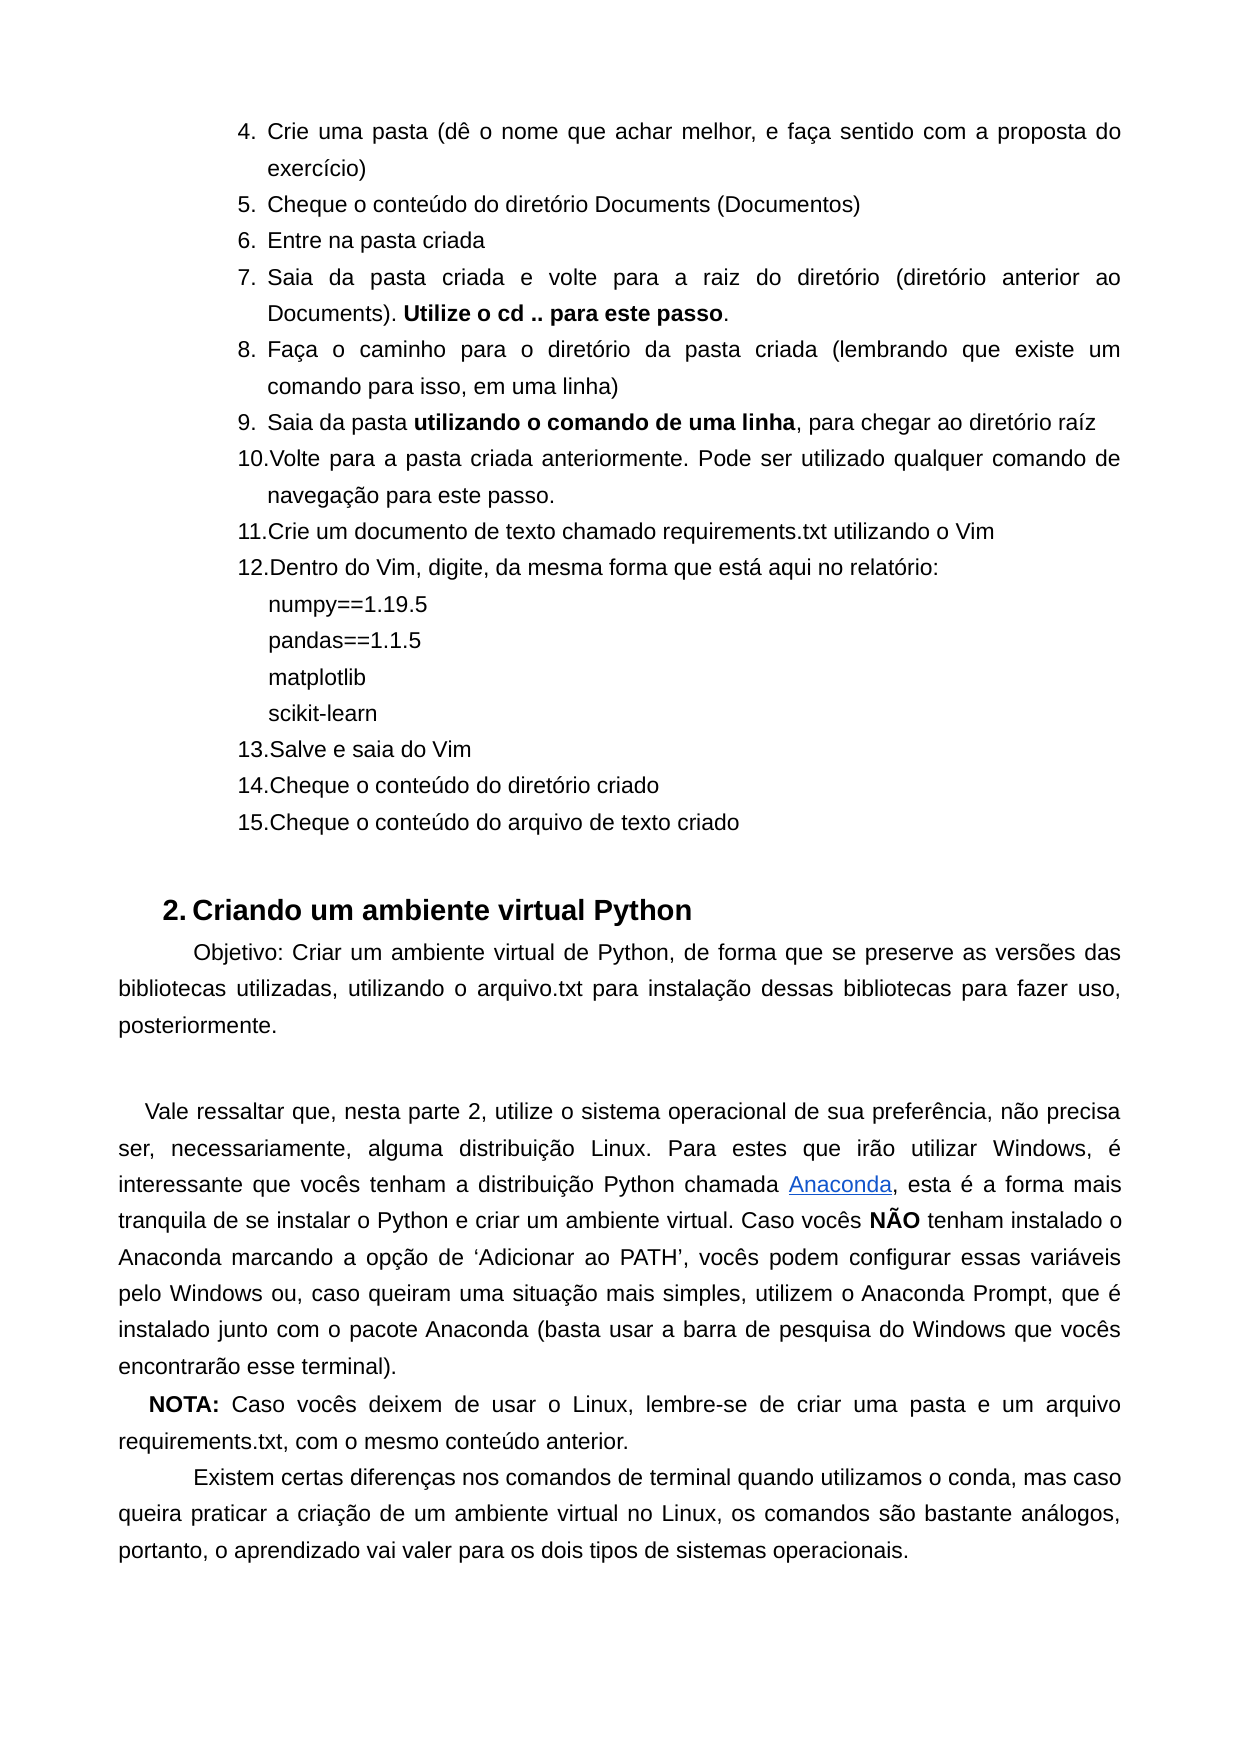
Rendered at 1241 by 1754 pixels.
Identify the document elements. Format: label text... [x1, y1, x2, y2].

text Existem certas diferenças nos comandos de terminal quando utilizamos o conda, mas caso queira praticar a criação de um ambiente virtual no Linux, os comandos são bastante análogos, portanto, o aprendizado vai valer para os dois tipos de sistemas operacionais. [118, 1464, 1122, 1563]
list Faça o caminho para o diretório da pasta criada (lembrando que existe um comando para isso, em uma linha) [237, 336, 1122, 399]
text numpy==1.19.5 [268, 591, 1122, 617]
text Objetivo: Criar um ambiente virtual de Python, de forma que se preserve as versões das bibliotecas utilizadas, utilizando o arquivo.txt para instalação dessas bibliotecas para fazer uso, posteriormente. [118, 939, 1122, 1038]
list Saia da pasta utilizando o comando de uma linha, para chegar ao diretório raíz [237, 409, 1122, 435]
list Crie um documento de texto chamado requirements.txt utilizando o Vim [237, 518, 1122, 544]
list Cheque o conteúdo do diretório criado [237, 772, 1122, 799]
text matplotlib [268, 663, 1122, 690]
list Entre na pasta criada [237, 227, 1122, 253]
list Cheque o conteúdo do arquivo de texto criado [237, 809, 1122, 835]
list Crie uma pasta (dê o nome que achar melhor, e faça sentido com a proposta do exercício) [237, 118, 1122, 181]
text NOTA: Caso vocês deixem de usar o Linux, lembre-se de criar uma pasta e um arquivo requirements.txt, com o mesmo conteúdo anterior. [118, 1389, 1122, 1454]
text pandas==1.1.5 [268, 627, 1122, 653]
list Saia da pasta criada e volte para a raiz do diretório (diretório anterior ao Documents). Utilize o cd .. para este passo. [237, 263, 1122, 326]
text scikit-learn [268, 700, 1122, 726]
list Criando um ambiente virtual Python [162, 893, 1122, 926]
list Volte para a pasta criada anteriormente. Pode ser utilizado qualquer comando de navegação para este passo. [237, 445, 1122, 508]
list Dentro do Vim, digite, da mesma forma que está aqui no relatório: [237, 554, 1122, 581]
list Cheque o conteúdo do diretório Documents (Documentos) [237, 191, 1122, 217]
list Salve e saia do Vim [237, 736, 1122, 762]
text Vale ressaltar que, nesta parte 2, utilize o sistema operacional de sua preferência, não precisa ser, necessariamente, alguma distribuição Linux. Para estes que irão utilizar Windows, é interessante que vocês tenham a distribuição Python chamada Anaconda, esta é a forma mais tranquila de se instalar o Python e criar um ambiente virtual. Caso vocês NÃO tenham instalado o Anaconda marcando a opção de ‘Adicionar ao PATH’, vocês podem configurar essas variáveis pelo Windows ou, caso queiram uma situação mais simples, utilizem o Anaconda Prompt, que é instalado junto com o pacote Anaconda (basta usar a barra de pesquisa do Windows que vocês encontrarão esse terminal). [118, 1096, 1122, 1379]
